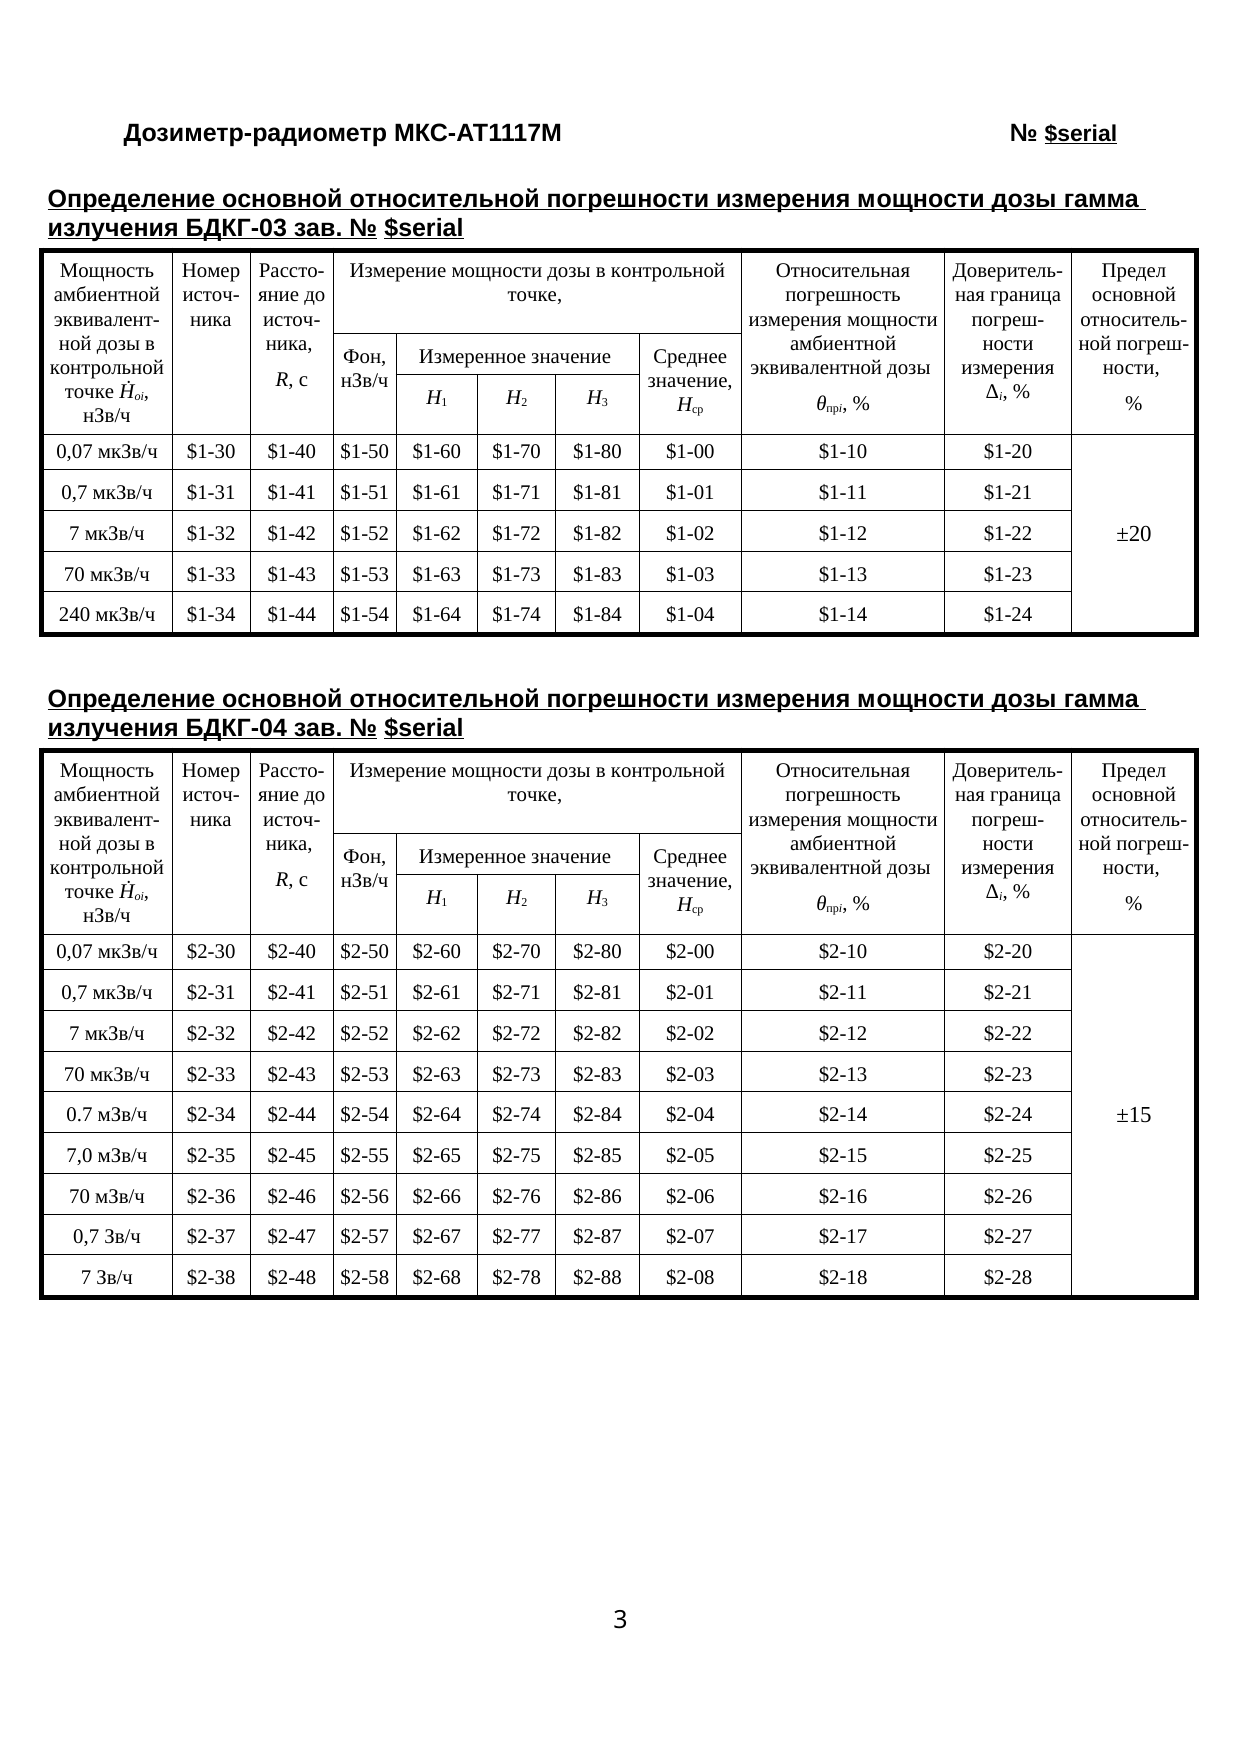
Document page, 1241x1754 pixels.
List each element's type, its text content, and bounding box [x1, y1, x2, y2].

table_cell Относительная погрешность измерения мощности амбиентной эквивалентной дозы θпрi, % [742, 253, 944, 433]
table_cell $2-00 [640, 935, 741, 969]
table_cell $1-22 [945, 511, 1071, 551]
table_cell $2-17 [742, 1215, 944, 1254]
table_cell Доверитель-ная граница погреш-ности измерения Δi, % [945, 753, 1071, 933]
table_cell Фон, нЗв/ч [334, 334, 396, 433]
table_cell $2-31 [173, 970, 250, 1010]
table_cell $2-75 [478, 1133, 555, 1173]
table_cell $2-77 [478, 1215, 555, 1254]
table_cell $2-43 [251, 1052, 333, 1091]
table_cell $1-84 [556, 592, 639, 632]
table_cell $1-43 [251, 552, 333, 591]
table_cell Рассто-яние до источ-ника, R, с [251, 753, 333, 933]
table_cell $2-62 [397, 1011, 477, 1051]
table_cell $2-18 [742, 1255, 944, 1295]
table_cell $2-42 [251, 1011, 333, 1051]
table_cell $2-61 [397, 970, 477, 1010]
table_cell $2-03 [640, 1052, 741, 1091]
table_cell Измеренное значение [397, 834, 639, 874]
table_cell $1-80 [556, 435, 639, 469]
table_cell H1 [397, 875, 477, 933]
table_cell $1-40 [251, 435, 333, 469]
table_cell 70 мЗв/ч [44, 1174, 172, 1213]
table_cell $1-44 [251, 592, 333, 632]
table_cell $1-64 [397, 592, 477, 632]
table_cell $2-84 [556, 1092, 639, 1132]
table_cell $2-80 [556, 935, 639, 969]
table_cell $2-01 [640, 970, 741, 1010]
table_cell 0.7 мЗв/ч [44, 1092, 172, 1132]
table_cell $2-88 [556, 1255, 639, 1295]
table_cell $2-27 [945, 1215, 1071, 1254]
table_cell $2-04 [640, 1092, 741, 1132]
table_cell $1-82 [556, 511, 639, 551]
table_cell $1-53 [334, 552, 396, 591]
table_cell $2-78 [478, 1255, 555, 1295]
table_cell $2-22 [945, 1011, 1071, 1051]
table_cell $2-53 [334, 1052, 396, 1091]
table_cell 0,7 Зв/ч [44, 1215, 172, 1254]
table_cell $2-86 [556, 1174, 639, 1213]
table_cell $2-30 [173, 935, 250, 969]
table_cell $2-87 [556, 1215, 639, 1254]
table_cell $2-06 [640, 1174, 741, 1213]
table_cell H3 [556, 875, 639, 933]
table_cell $1-00 [640, 435, 741, 469]
table_cell $2-44 [251, 1092, 333, 1132]
table_cell $1-70 [478, 435, 555, 469]
table_cell Номер источ-ника [173, 753, 250, 933]
table_cell $2-40 [251, 935, 333, 969]
table_cell $1-14 [742, 592, 944, 632]
table_cell $2-24 [945, 1092, 1071, 1132]
table_cell $1-52 [334, 511, 396, 551]
table_cell $2-74 [478, 1092, 555, 1132]
table_cell $2-46 [251, 1174, 333, 1213]
table_cell $2-38 [173, 1255, 250, 1295]
table_cell $2-20 [945, 935, 1071, 969]
table_cell $1-33 [173, 552, 250, 591]
table_cell $1-11 [742, 470, 944, 510]
table_cell $1-83 [556, 552, 639, 591]
table_cell Мощность амбиентной эквивалент-ной дозы в контрольной точке Ḣoi, нЗв/ч [44, 253, 172, 433]
table_cell $1-32 [173, 511, 250, 551]
table_cell $1-60 [397, 435, 477, 469]
table_cell 240 мкЗв/ч [44, 592, 172, 632]
table_cell $2-34 [173, 1092, 250, 1132]
table_cell $1-31 [173, 470, 250, 510]
table_cell $2-60 [397, 935, 477, 969]
table_cell $2-73 [478, 1052, 555, 1091]
table_cell $2-50 [334, 935, 396, 969]
table_cell $2-26 [945, 1174, 1071, 1213]
table_cell $1-13 [742, 552, 944, 591]
table_cell $1-04 [640, 592, 741, 632]
table_cell $2-25 [945, 1133, 1071, 1173]
table_cell 70 мкЗв/ч [44, 552, 172, 591]
table_cell $2-85 [556, 1133, 639, 1173]
table_cell Измерение мощности дозы в контрольной точке, [334, 253, 741, 333]
table_cell $2-67 [397, 1215, 477, 1254]
table_cell $2-13 [742, 1052, 944, 1091]
table_cell $2-35 [173, 1133, 250, 1173]
table_cell 0,7 мкЗв/ч [44, 470, 172, 510]
table_cell $2-33 [173, 1052, 250, 1091]
table_cell $2-32 [173, 1011, 250, 1051]
table_cell $1-01 [640, 470, 741, 510]
table_cell $1-03 [640, 552, 741, 591]
table_cell $2-83 [556, 1052, 639, 1091]
table_cell Фон, нЗв/ч [334, 834, 396, 933]
table_cell $1-30 [173, 435, 250, 469]
table_cell $1-72 [478, 511, 555, 551]
table_cell $2-14 [742, 1092, 944, 1132]
table_cell $2-72 [478, 1011, 555, 1051]
table_cell $2-68 [397, 1255, 477, 1295]
table_cell $2-12 [742, 1011, 944, 1051]
table_cell $2-81 [556, 970, 639, 1010]
table_cell $1-50 [334, 435, 396, 469]
table_cell H1 [397, 375, 477, 433]
table_cell $2-71 [478, 970, 555, 1010]
table_cell $2-66 [397, 1174, 477, 1213]
table_cell Мощность амбиентной эквивалент-ной дозы в контрольной точке Ḣoi, нЗв/ч [44, 753, 172, 933]
table_cell 0,07 мкЗв/ч [44, 435, 172, 469]
table_cell $2-54 [334, 1092, 396, 1132]
table_cell Предел основной относитель-ной погреш-ности, % [1072, 253, 1194, 433]
table_cell $1-62 [397, 511, 477, 551]
table_cell $2-51 [334, 970, 396, 1010]
table_cell 7 мкЗв/ч [44, 511, 172, 551]
table_header Определение основной относительной погрешности измерения мощности дозы гамма излучения БДКГ-04 зав. № $serial [42, 679, 1196, 747]
table_cell $1-51 [334, 470, 396, 510]
table_cell $2-07 [640, 1215, 741, 1254]
table_cell $2-45 [251, 1133, 333, 1173]
table_cell $1-41 [251, 470, 333, 510]
table_cell $2-52 [334, 1011, 396, 1051]
table_cell Доверитель-ная граница погреш-ности измерения Δi, % [945, 253, 1071, 433]
table_cell $2-55 [334, 1133, 396, 1173]
table_cell $2-21 [945, 970, 1071, 1010]
table_cell Измеренное значение [397, 334, 639, 374]
table_cell $2-57 [334, 1215, 396, 1254]
table_cell 7 мкЗв/ч [44, 1011, 172, 1051]
table_cell $1-81 [556, 470, 639, 510]
table_cell $1-73 [478, 552, 555, 591]
table_cell 7 Зв/ч [44, 1255, 172, 1295]
table_cell $2-70 [478, 935, 555, 969]
table_cell Относительная погрешность измерения мощности амбиентной эквивалентной дозы θпрi, % [742, 753, 944, 933]
table_cell Рассто-яние до источ-ника, R, с [251, 253, 333, 433]
table_cell $1-54 [334, 592, 396, 632]
table_cell $1-20 [945, 435, 1071, 469]
table_cell $1-71 [478, 470, 555, 510]
table_cell $2-28 [945, 1255, 1071, 1295]
table_cell $2-65 [397, 1133, 477, 1173]
table_cell 0,07 мкЗв/ч [44, 935, 172, 969]
table_cell $1-63 [397, 552, 477, 591]
table_cell $1-12 [742, 511, 944, 551]
table_cell $1-34 [173, 592, 250, 632]
table_cell $2-47 [251, 1215, 333, 1254]
table_cell $2-05 [640, 1133, 741, 1173]
table_cell $1-24 [945, 592, 1071, 632]
table_cell $1-42 [251, 511, 333, 551]
table_cell H2 [478, 875, 555, 933]
table_cell $1-23 [945, 552, 1071, 591]
table_cell $2-11 [742, 970, 944, 1010]
table_cell $2-15 [742, 1133, 944, 1173]
table_cell 70 мкЗв/ч [44, 1052, 172, 1091]
table_cell $2-82 [556, 1011, 639, 1051]
table_cell 7,0 мЗв/ч [44, 1133, 172, 1173]
table_cell $2-63 [397, 1052, 477, 1091]
table_cell Измерение мощности дозы в контрольной точке, [334, 753, 741, 833]
table_cell ±15 [1072, 935, 1194, 1295]
table_cell $2-48 [251, 1255, 333, 1295]
table_cell $2-16 [742, 1174, 944, 1213]
table_cell $2-56 [334, 1174, 396, 1213]
table_cell Среднее значение, Hср [640, 834, 741, 933]
table_cell $2-08 [640, 1255, 741, 1295]
table_cell 0,7 мкЗв/ч [44, 970, 172, 1010]
table_header Определение основной относительной погрешности измерения мощности дозы гамма излучения БДКГ-03 зав. № $serial [42, 179, 1196, 247]
table_cell $2-10 [742, 935, 944, 969]
table_cell $2-58 [334, 1255, 396, 1295]
table_cell $1-61 [397, 470, 477, 510]
table_cell $2-64 [397, 1092, 477, 1132]
table_cell $1-02 [640, 511, 741, 551]
table_cell $2-37 [173, 1215, 250, 1254]
table_cell $2-41 [251, 970, 333, 1010]
table_cell H2 [478, 375, 555, 433]
table_cell Предел основной относитель-ной погреш-ности, % [1072, 753, 1194, 933]
table_cell Среднее значение, Hср [640, 334, 741, 433]
table_cell $2-76 [478, 1174, 555, 1213]
table_cell H3 [556, 375, 639, 433]
table_cell $2-02 [640, 1011, 741, 1051]
table_cell $2-36 [173, 1174, 250, 1213]
table_cell $1-74 [478, 592, 555, 632]
table_cell Номер источ-ника [173, 253, 250, 433]
table_cell ±20 [1072, 435, 1194, 632]
table_cell $1-21 [945, 470, 1071, 510]
table_cell $2-23 [945, 1052, 1071, 1091]
table_cell $1-10 [742, 435, 944, 469]
